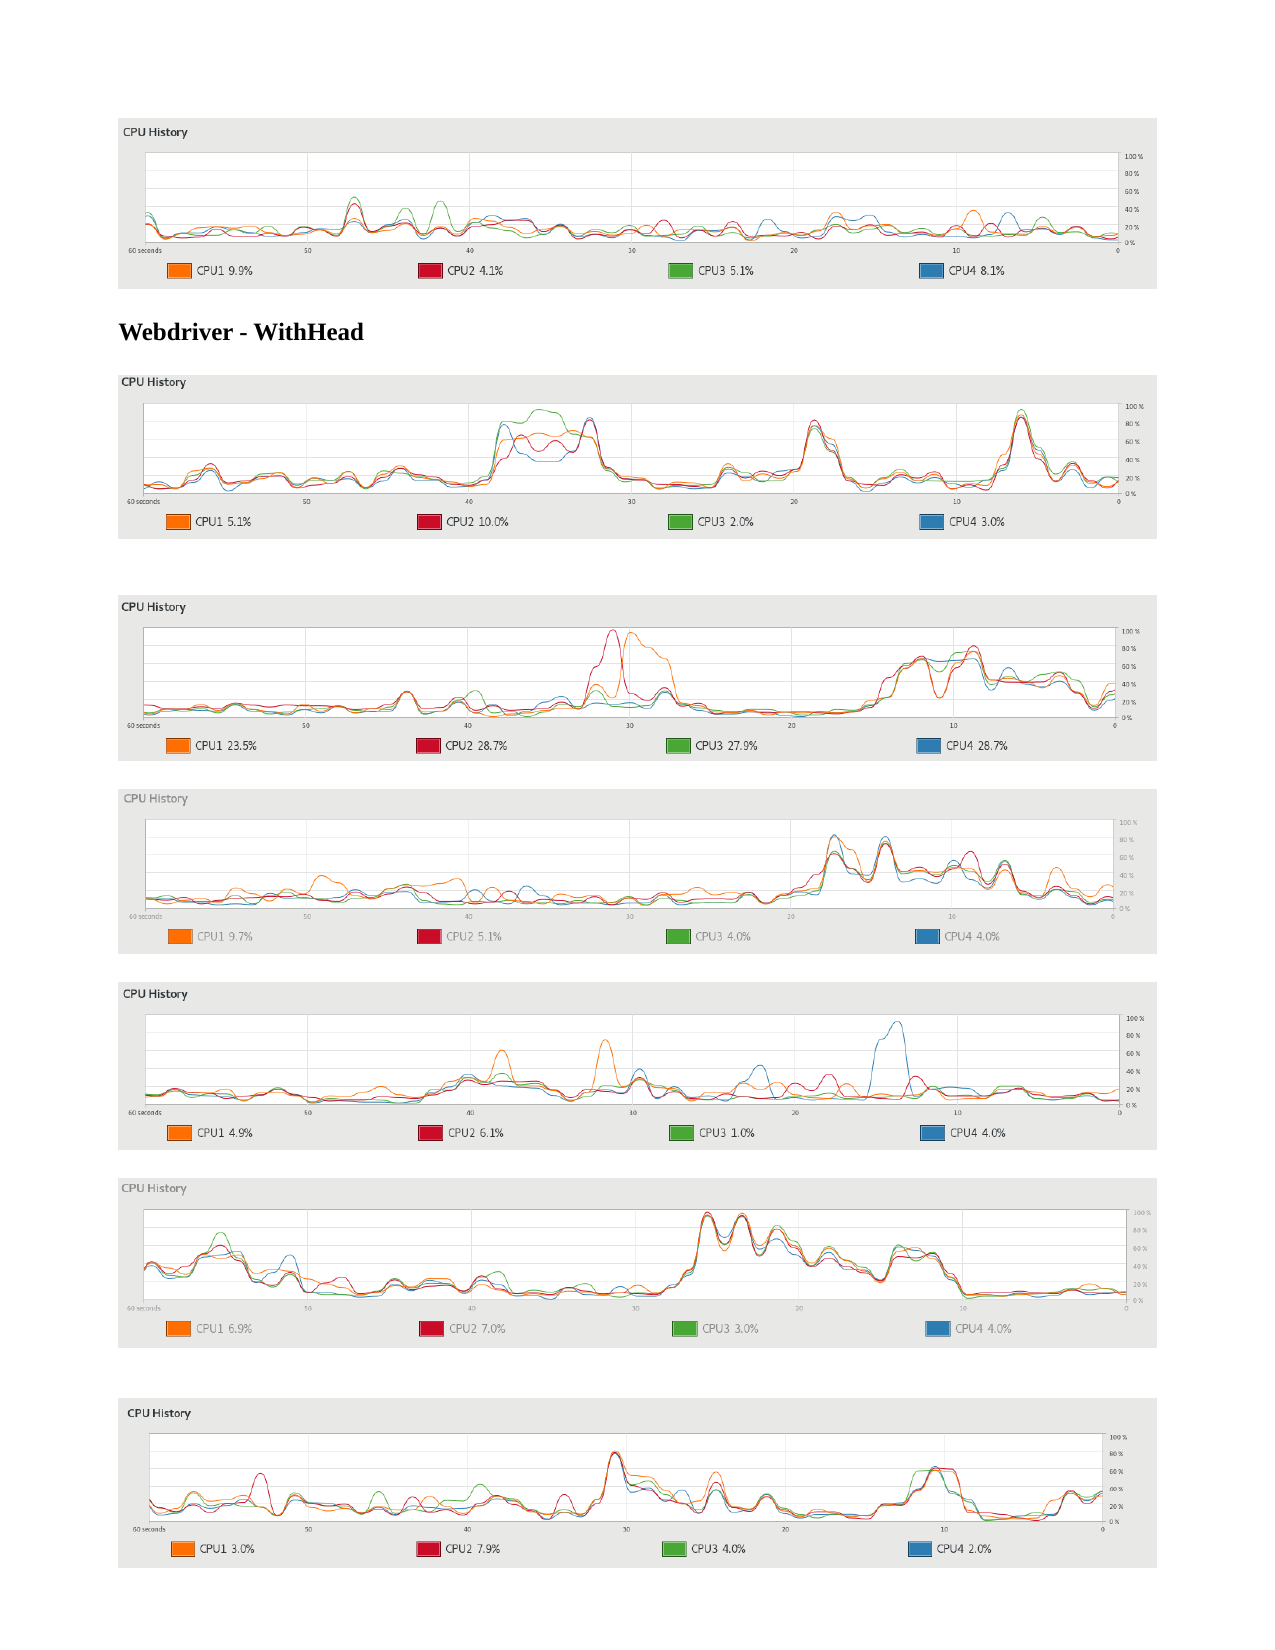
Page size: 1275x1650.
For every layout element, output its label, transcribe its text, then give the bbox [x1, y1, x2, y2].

picture [118, 982, 1157, 1150]
picture [118, 375, 1157, 539]
picture [118, 1178, 1157, 1348]
picture [118, 789, 1157, 954]
picture [118, 1398, 1157, 1568]
picture [118, 118, 1157, 289]
text Webdriver - WithHead [118, 317, 1157, 346]
picture [118, 595, 1157, 761]
